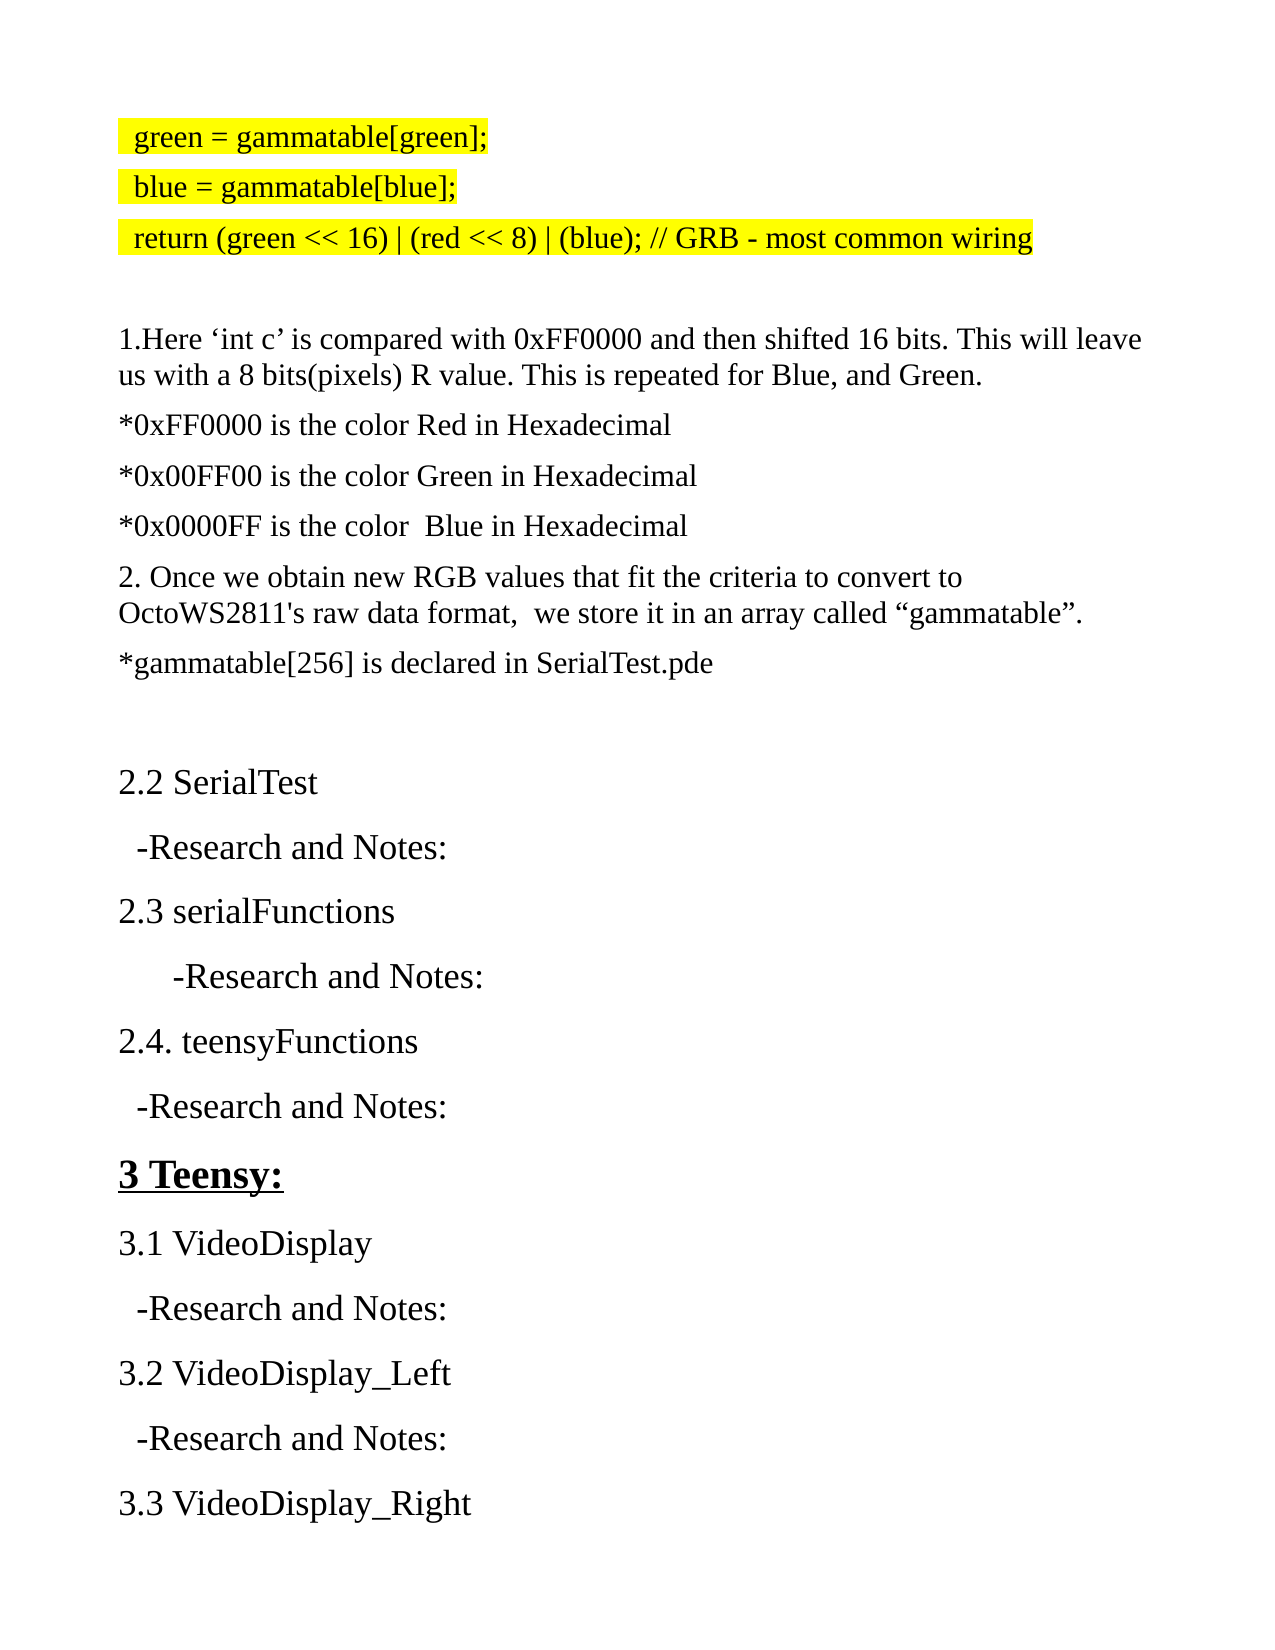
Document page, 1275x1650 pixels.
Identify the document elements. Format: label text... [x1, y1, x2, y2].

text 1.Here ‘int c’ is compared with 0xFF0000 and then shifted 16 bits. This will leave us with a 8 bits(pixels) R value. This is repeated for Blue, and Green. [118, 320, 1157, 392]
text 3.3 VideoDisplay_Right [118, 1481, 1157, 1523]
text 2.4. teensyFunctions [118, 1020, 1157, 1062]
text -Research and Notes: [118, 1084, 1157, 1127]
text blue = gammatable[blue]; [118, 169, 1157, 204]
text *0x00FF00 is the color Green in Hexadecimal [118, 457, 1157, 493]
text -Research and Notes: [118, 825, 1157, 867]
text return (green << 16) | (red << 8) | (blue); // GRB - most common wiring [118, 219, 1157, 255]
text *gammatable[256] is declared in SerialTest.pde [118, 645, 1157, 681]
text *0x0000FF is the color Blue in Hexadecimal [118, 508, 1157, 544]
text -Research and Notes: [118, 1416, 1157, 1458]
text *0xFF0000 is the color Red in Hexadecimal [118, 407, 1157, 443]
text 2.3 serialFunctions [118, 890, 1157, 932]
text 3.1 VideoDisplay [118, 1222, 1157, 1263]
text 3.2 VideoDisplay_Left [118, 1351, 1157, 1393]
text -Research and Notes: [118, 1286, 1157, 1328]
text -Research and Notes: [118, 955, 1157, 997]
text 3 Teensy: [118, 1149, 1157, 1197]
text 2.2 SerialTest [118, 760, 1157, 802]
text 2. Once we obtain new RGB values that fit the criteria to convert to OctoWS2811's raw data format, we store it in an array called “gammatable”. [118, 558, 1157, 630]
text green = gammatable[green]; [118, 118, 1157, 154]
